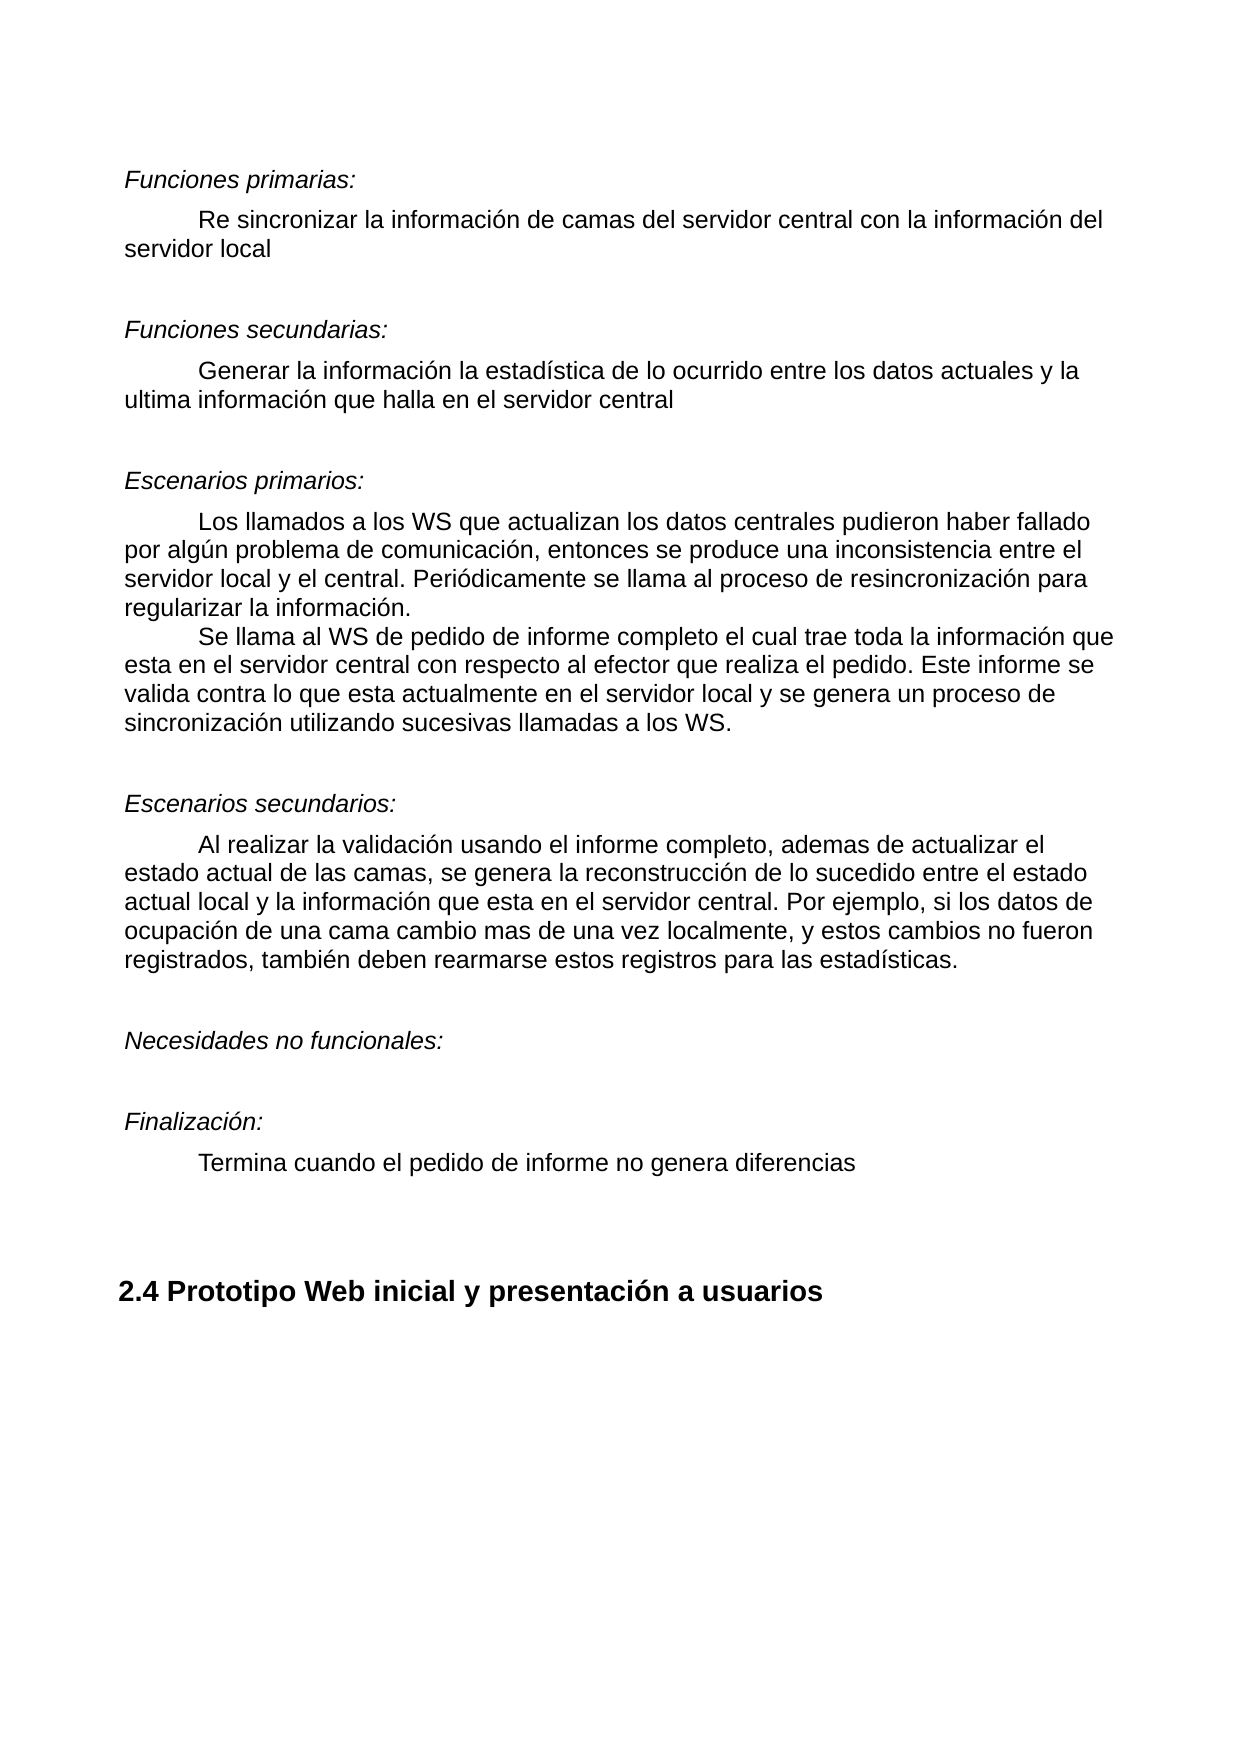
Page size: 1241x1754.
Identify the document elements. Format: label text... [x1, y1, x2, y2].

table_cell Al realizar la validación usando el informe completo, ademas de actualizar el estado actual de las camas, se genera la reconstrucción de lo sucedido entre el estado actual local y la información que esta en el servidor central. Por ejemplo, si los datos de ocupación de una cama cambio mas de una vez localmente, y estos cambios no fueron registrados, también deben rearmarse estos registros para las estadísticas. [118, 824, 1122, 979]
table_cell Escenarios primarios: [118, 460, 1122, 501]
table_cell Finalización: [118, 1101, 1122, 1142]
table_cell [118, 118, 1122, 159]
table_cell [118, 743, 1122, 783]
table_cell Generar la información la estadística de lo ocurrido entre los datos actuales y la ultima información que halla en el servidor central [118, 350, 1122, 419]
table_cell [118, 1061, 1122, 1101]
table_cell [118, 269, 1122, 309]
table_cell Los llamados a los WS que actualizan los datos centrales pudieron haber fallado por algún problema de comunicación, entonces se produce una inconsistencia entre el servidor local y el central. Periódicamente se llama al proceso de resincronización para regularizar la información. Se llama al WS de pedido de informe completo el cual trae toda la información que esta en el servidor central con respecto al efector que realiza el pedido. Este informe se valida contra lo que esta actualmente en el servidor local y se genera un proceso de sincronización utilizando sucesivas llamadas a los WS. [118, 501, 1122, 742]
table_cell Re sincronizar la información de camas del servidor central con la información del servidor local [118, 199, 1122, 269]
text 2.4 Prototipo Web inicial y presentación a usuarios [118, 1273, 1122, 1307]
table_cell Necesidades no funcionales: [118, 1020, 1122, 1061]
table_cell Funciones primarias: [118, 159, 1122, 199]
table_cell [118, 979, 1122, 1020]
table_cell Escenarios secundarios: [118, 783, 1122, 824]
table_cell Funciones secundarias: [118, 309, 1122, 350]
table_cell [118, 419, 1122, 460]
table_cell Termina cuando el pedido de informe no genera diferencias [118, 1142, 1122, 1182]
